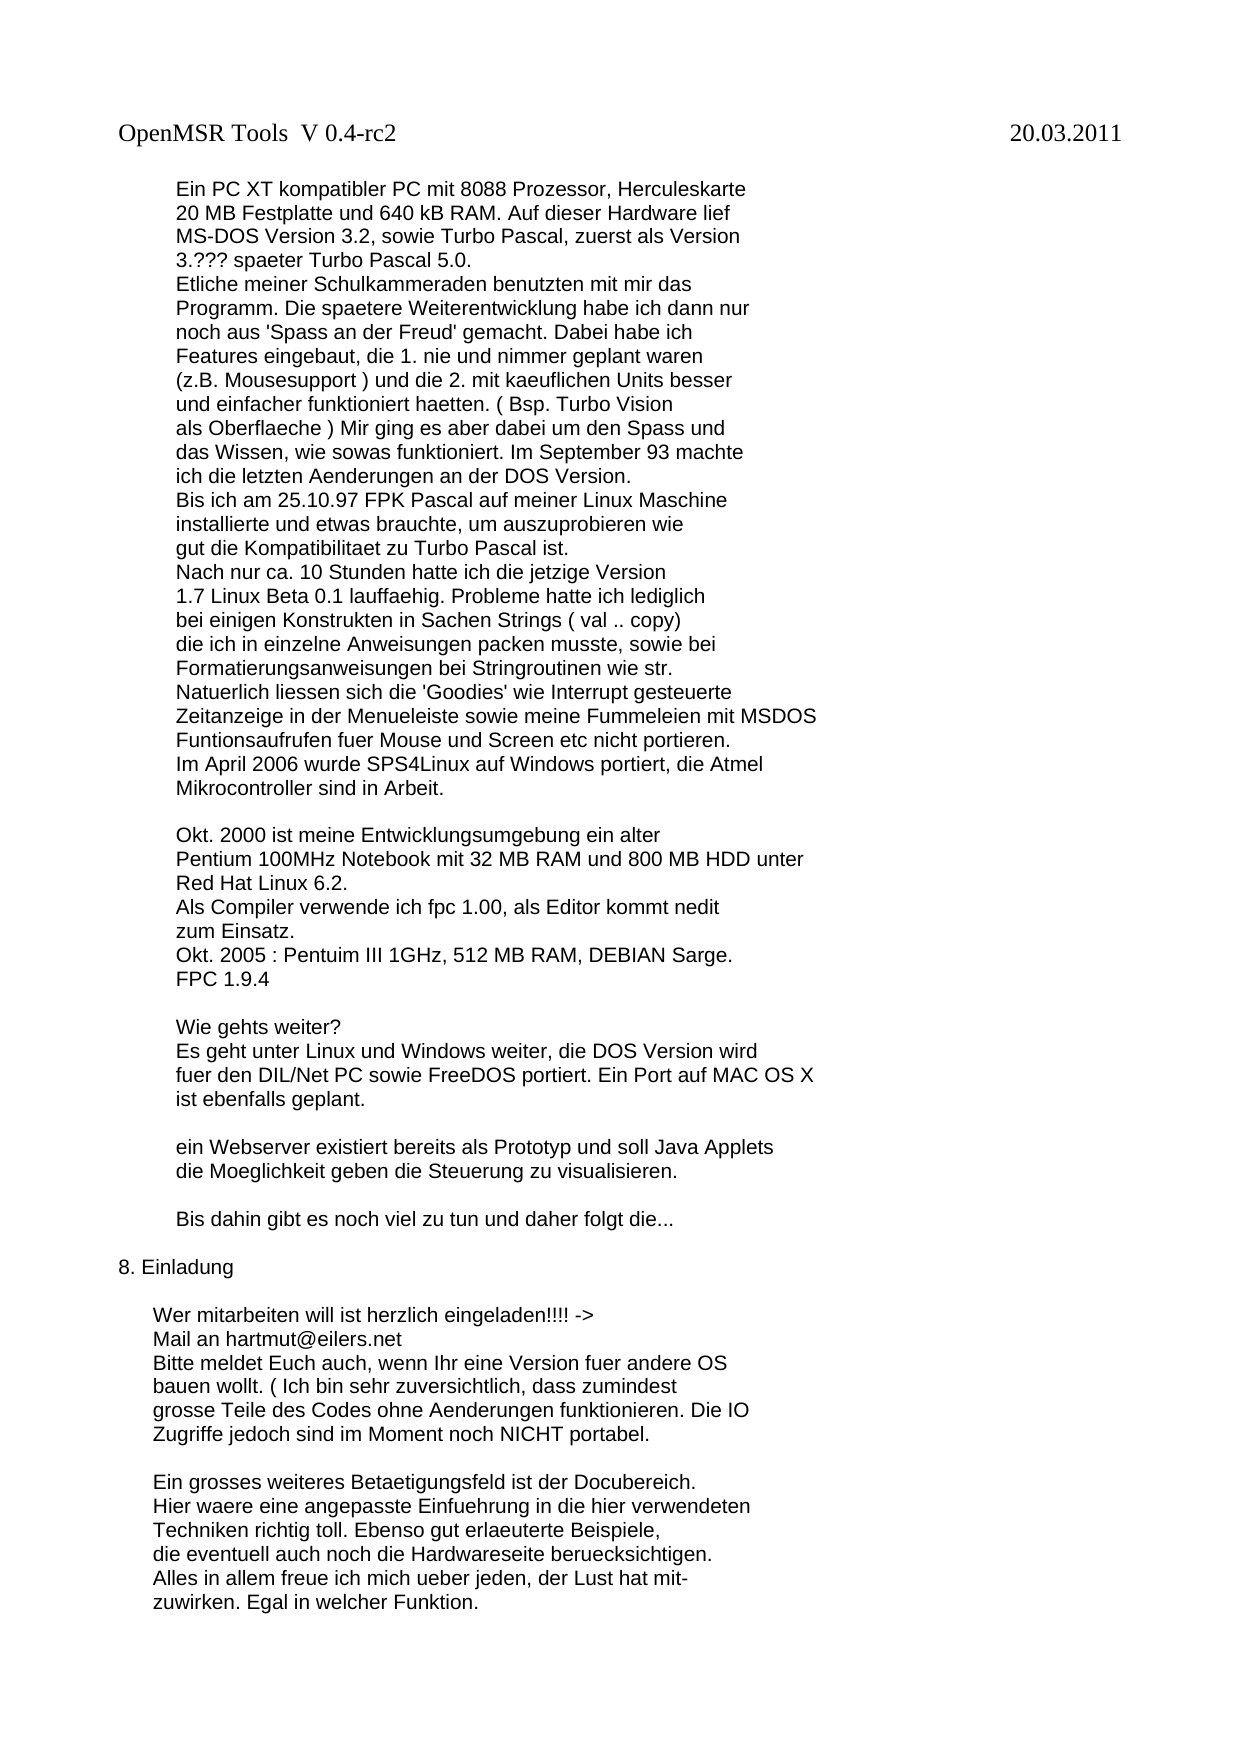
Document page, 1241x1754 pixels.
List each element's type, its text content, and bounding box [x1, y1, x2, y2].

text Wer mitarbeiten will ist herzlich eingeladen!!!! -> [118, 1302, 1122, 1326]
text FPC 1.9.4 [118, 967, 1122, 991]
text Zugriffe jedoch sind im Moment noch NICHT portabel. [118, 1422, 1122, 1446]
text bei einigen Konstrukten in Sachen Strings ( val .. copy) [118, 608, 1122, 632]
text 3.??? spaeter Turbo Pascal 5.0. [118, 248, 1122, 272]
text Formatierungsanweisungen bei Stringroutinen wie str. [118, 656, 1122, 679]
text installierte und etwas brauchte, um auszuprobieren wie [118, 512, 1122, 536]
text Okt. 2000 ist meine Entwicklungsumgebung ein alter [118, 823, 1122, 847]
text ist ebenfalls geplant. [118, 1087, 1122, 1111]
text als Oberflaeche ) Mir ging es aber dabei um den Spass und [118, 416, 1122, 440]
text Red Hat Linux 6.2. [118, 871, 1122, 895]
text Ein PC XT kompatibler PC mit 8088 Prozessor, Herculeskarte [118, 176, 1122, 200]
text das Wissen, wie sowas funktioniert. Im September 93 machte [118, 440, 1122, 464]
text die Moeglichkeit geben die Steuerung zu visualisieren. [118, 1159, 1122, 1183]
text Mikrocontroller sind in Arbeit. [118, 775, 1122, 799]
text Als Compiler verwende ich fpc 1.00, als Editor kommt nedit [118, 895, 1122, 919]
text Natuerlich liessen sich die 'Goodies' wie Interrupt gesteuerte [118, 679, 1122, 703]
text Okt. 2005 : Pentuim III 1GHz, 512 MB RAM, DEBIAN Sarge. [118, 943, 1122, 967]
text Pentium 100MHz Notebook mit 32 MB RAM und 800 MB HDD unter [118, 847, 1122, 871]
text (z.B. Mousesupport ) und die 2. mit kaeuflichen Units besser [118, 368, 1122, 392]
text grosse Teile des Codes ohne Aenderungen funktionieren. Die IO [118, 1398, 1122, 1422]
text MS-DOS Version 3.2, sowie Turbo Pascal, zuerst als Version [118, 224, 1122, 248]
text bauen wollt. ( Ich bin sehr zuversichtlich, dass zumindest [118, 1374, 1122, 1398]
text zum Einsatz. [118, 919, 1122, 943]
text und einfacher funktioniert haetten. ( Bsp. Turbo Vision [118, 392, 1122, 416]
text Techniken richtig toll. Ebenso gut erlaeuterte Beispiele, [118, 1518, 1122, 1542]
text Hier waere eine angepasste Einfuehrung in die hier verwendeten [118, 1494, 1122, 1518]
text Es geht unter Linux und Windows weiter, die DOS Version wird [118, 1039, 1122, 1063]
text Nach nur ca. 10 Stunden hatte ich die jetzige Version [118, 560, 1122, 584]
text 1.7 Linux Beta 0.1 lauffaehig. Probleme hatte ich lediglich [118, 584, 1122, 608]
text ein Webserver existiert bereits als Prototyp und soll Java Applets [118, 1135, 1122, 1159]
text gut die Kompatibilitaet zu Turbo Pascal ist. [118, 536, 1122, 560]
text Zeitanzeige in der Menueleiste sowie meine Fummeleien mit MSDOS [118, 703, 1122, 727]
text noch aus 'Spass an der Freud' gemacht. Dabei habe ich [118, 320, 1122, 344]
text fuer den DIL/Net PC sowie FreeDOS portiert. Ein Port auf MAC OS X [118, 1063, 1122, 1087]
text 20 MB Festplatte und 640 kB RAM. Auf dieser Hardware lief [118, 200, 1122, 224]
text Im April 2006 wurde SPS4Linux auf Windows portiert, die Atmel [118, 751, 1122, 775]
text 8. Einladung [118, 1254, 1122, 1278]
text Funtionsaufrufen fuer Mouse und Screen etc nicht portieren. [118, 727, 1122, 751]
text Bis ich am 25.10.97 FPK Pascal auf meiner Linux Maschine [118, 488, 1122, 512]
text Etliche meiner Schulkammeraden benutzten mit mir das [118, 272, 1122, 296]
text Alles in allem freue ich mich ueber jeden, der Lust hat mit- [118, 1566, 1122, 1590]
text zuwirken. Egal in welcher Funktion. [118, 1590, 1122, 1614]
text Wie gehts weiter? [118, 1015, 1122, 1039]
text Mail an hartmut@eilers.net [118, 1326, 1122, 1350]
text Bis dahin gibt es noch viel zu tun und daher folgt die... [118, 1207, 1122, 1231]
text die eventuell auch noch die Hardwareseite beruecksichtigen. [118, 1542, 1122, 1566]
text Features eingebaut, die 1. nie und nimmer geplant waren [118, 344, 1122, 368]
text Ein grosses weiteres Betaetigungsfeld ist der Docubereich. [118, 1470, 1122, 1494]
text ich die letzten Aenderungen an der DOS Version. [118, 464, 1122, 488]
text die ich in einzelne Anweisungen packen musste, sowie bei [118, 632, 1122, 656]
text Programm. Die spaetere Weiterentwicklung habe ich dann nur [118, 296, 1122, 320]
text Bitte meldet Euch auch, wenn Ihr eine Version fuer andere OS [118, 1350, 1122, 1374]
